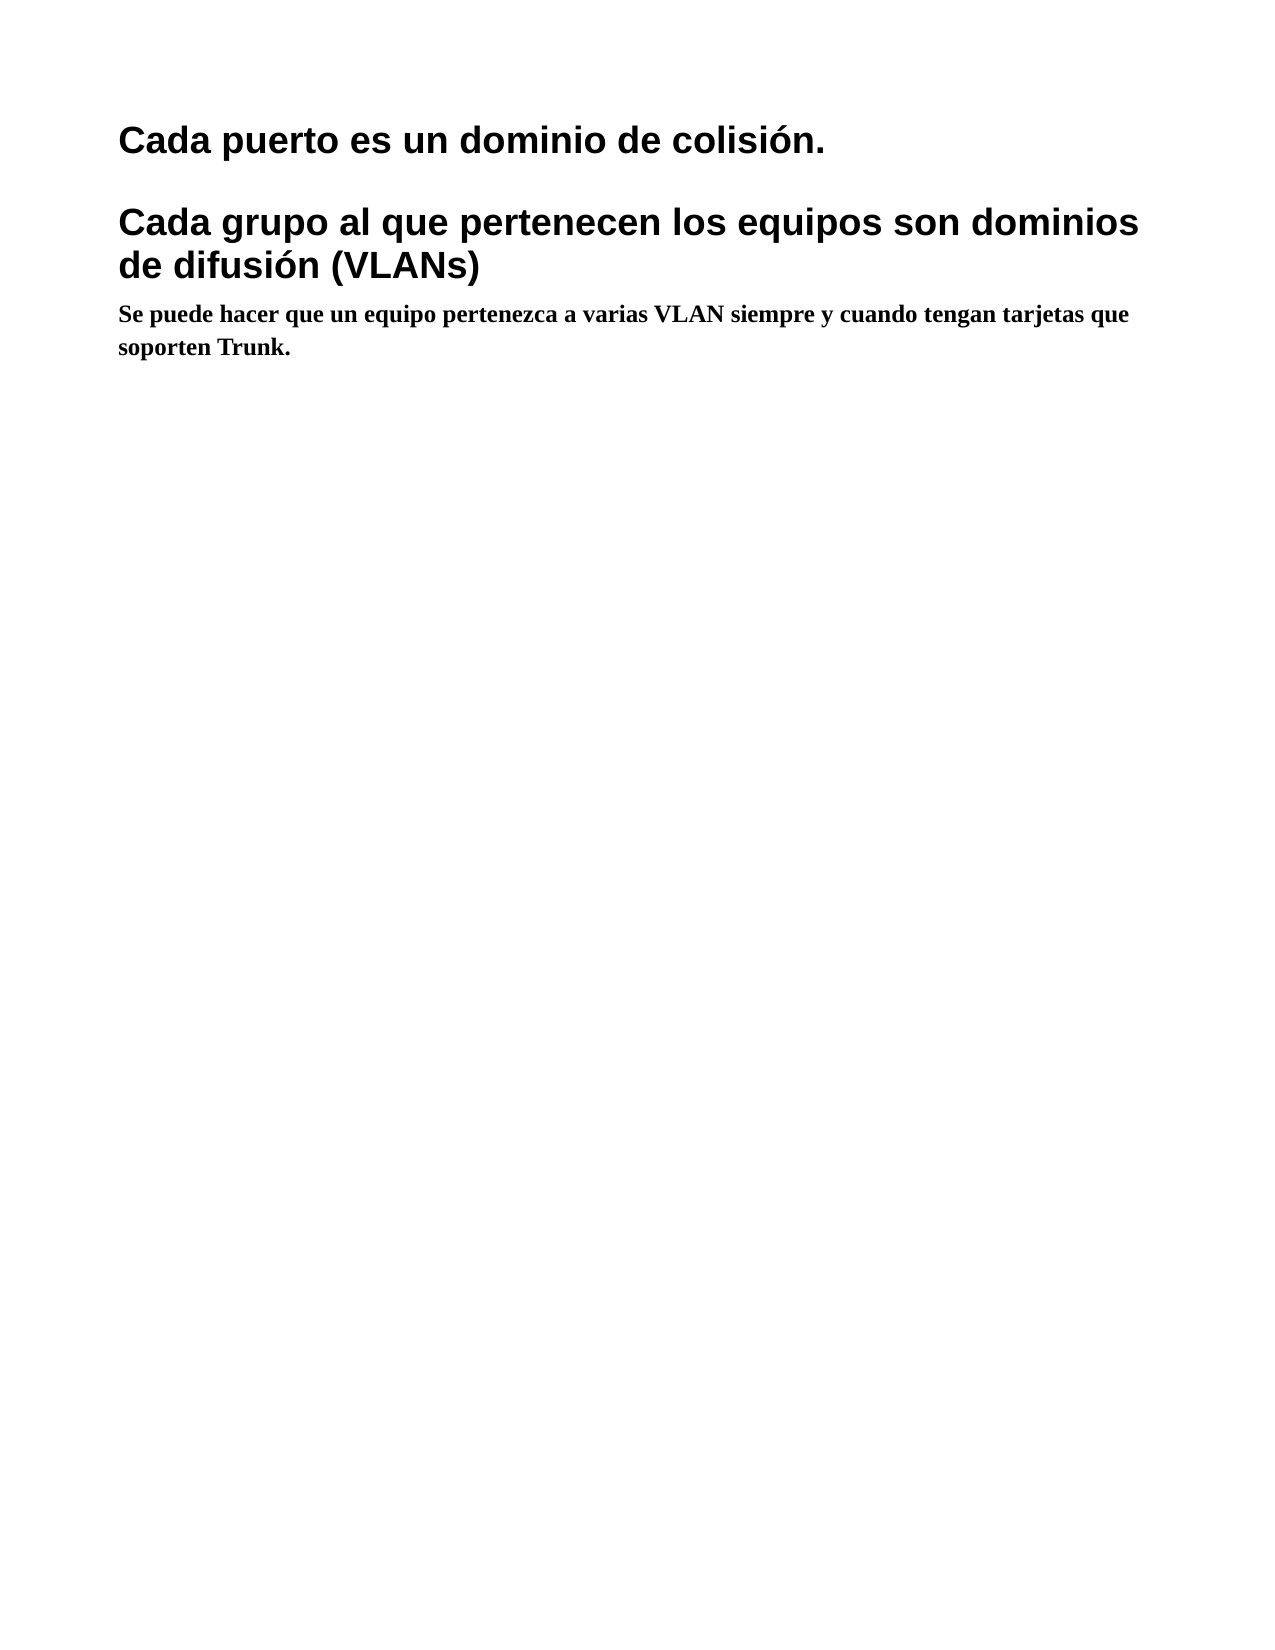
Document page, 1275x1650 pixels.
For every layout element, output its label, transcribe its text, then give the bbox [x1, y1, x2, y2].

subtitle Cada grupo al que pertenecen los equipos son dominios de difusión (VLANs) [118, 199, 1157, 287]
text Se puede hacer que un equipo pertenezca a varias VLAN siempre y cuando tengan tarjetas que soporten Trunk. [118, 299, 1157, 361]
subtitle Cada puerto es un dominio de colisión. [118, 118, 1157, 162]
